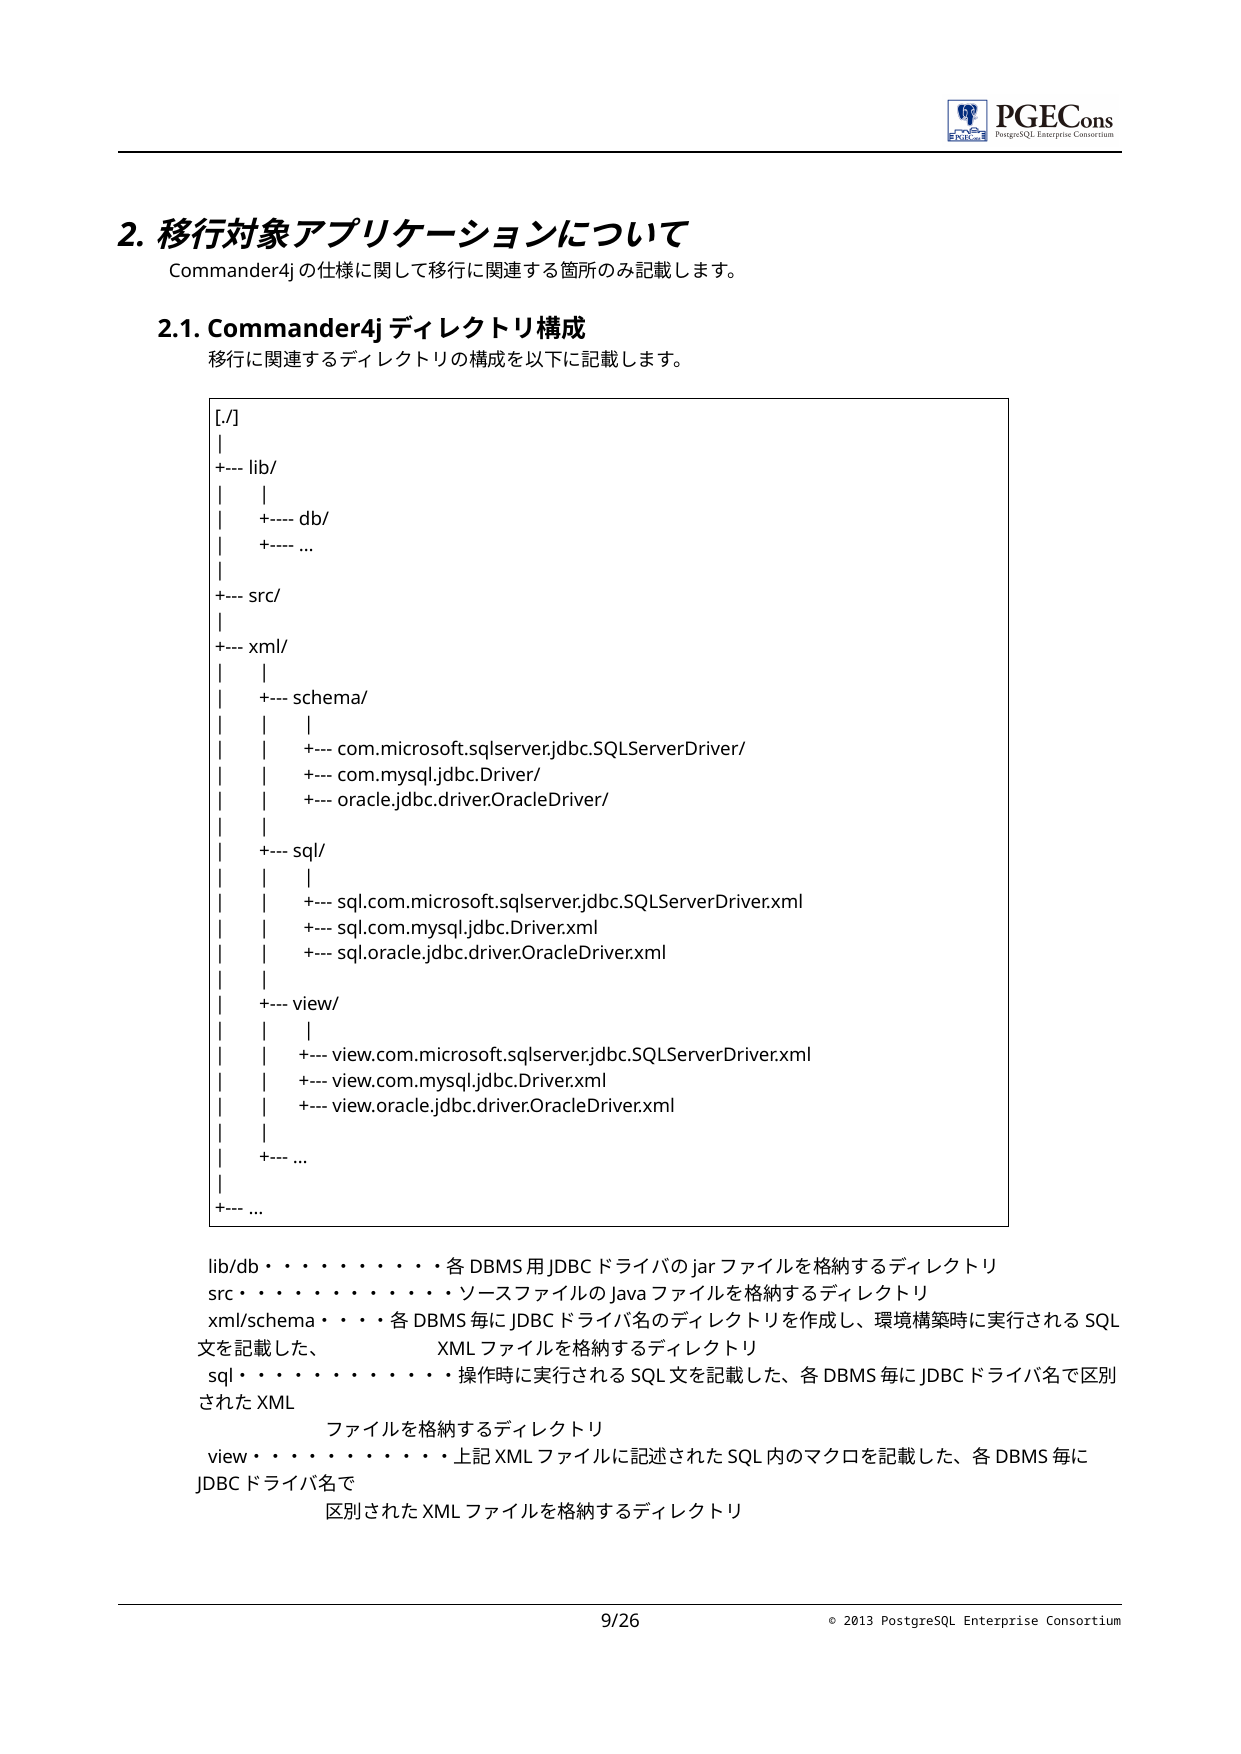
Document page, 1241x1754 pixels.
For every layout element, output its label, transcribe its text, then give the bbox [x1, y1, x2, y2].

text 移行に関連するディレクトリの構成を以下に記載します。 [197, 345, 1122, 372]
picture [941, 94, 1119, 147]
text xml/schema・・・・各DBMS毎にJDBCドライバ名のディレクトリを作成し、環境構築時に実行されるSQL文を記載した、 XMLファイルを格納するディレクトリ [197, 1306, 1122, 1360]
subtitle 移行対象アプリケーションについて [118, 208, 1122, 256]
table_header [./] | +--- lib/ | | | +---- db/ | +---- … | +--- src/ | +--- xml/ | | | +--- schema/ | | | | | +--- com.microsoft.sqlserver.jdbc.SQLServerDriver/ | | +--- com.mysql.jdbc.Driver/ | | +--- oracle.jdbc.driver.OracleDriver/ | | | +--- sql/ | | | | | +--- sql.com.microsoft.sqlserver.jdbc.SQLServerDriver.xml | | +--- sql.com.mysql.jdbc.Driver.xml | | +--- sql.oracle.jdbc.driver.OracleDriver.xml | | | +--- view/ | | | | | +--- view.com.microsoft.sqlserver.jdbc.SQLServerDriver.xml | | +--- view.com.mysql.jdbc.Driver.xml | | +--- view.oracle.jdbc.driver.OracleDriver.xml | | | +--- … | +--- … [210, 399, 1008, 1226]
text Commander4jの仕様に関して移行に関連する箇所のみ記載します。 [157, 256, 1122, 283]
text lib/db・・・・・・・・・・各DBMS用JDBCドライバのjarファイルを格納するディレクトリ [197, 1252, 1122, 1279]
text sql・・・・・・・・・・・・操作時に実行されるSQL文を記載した、各DBMS毎にJDBCドライバ名で区別されたXML [197, 1360, 1122, 1415]
text ファイルを格納するディレクトリ [197, 1415, 1122, 1442]
subtitle Commander4jディレクトリ構成 [157, 309, 1122, 345]
text 区別されたXMLファイルを格納するディレクトリ [197, 1496, 1122, 1523]
text src・・・・・・・・・・・・ソースファイルのJavaファイルを格納するディレクトリ [197, 1279, 1122, 1306]
text view・・・・・・・・・・・上記XMLファイルに記述されたSQL内のマクロを記載した、各DBMS毎にJDBCドライバ名で [197, 1442, 1122, 1496]
